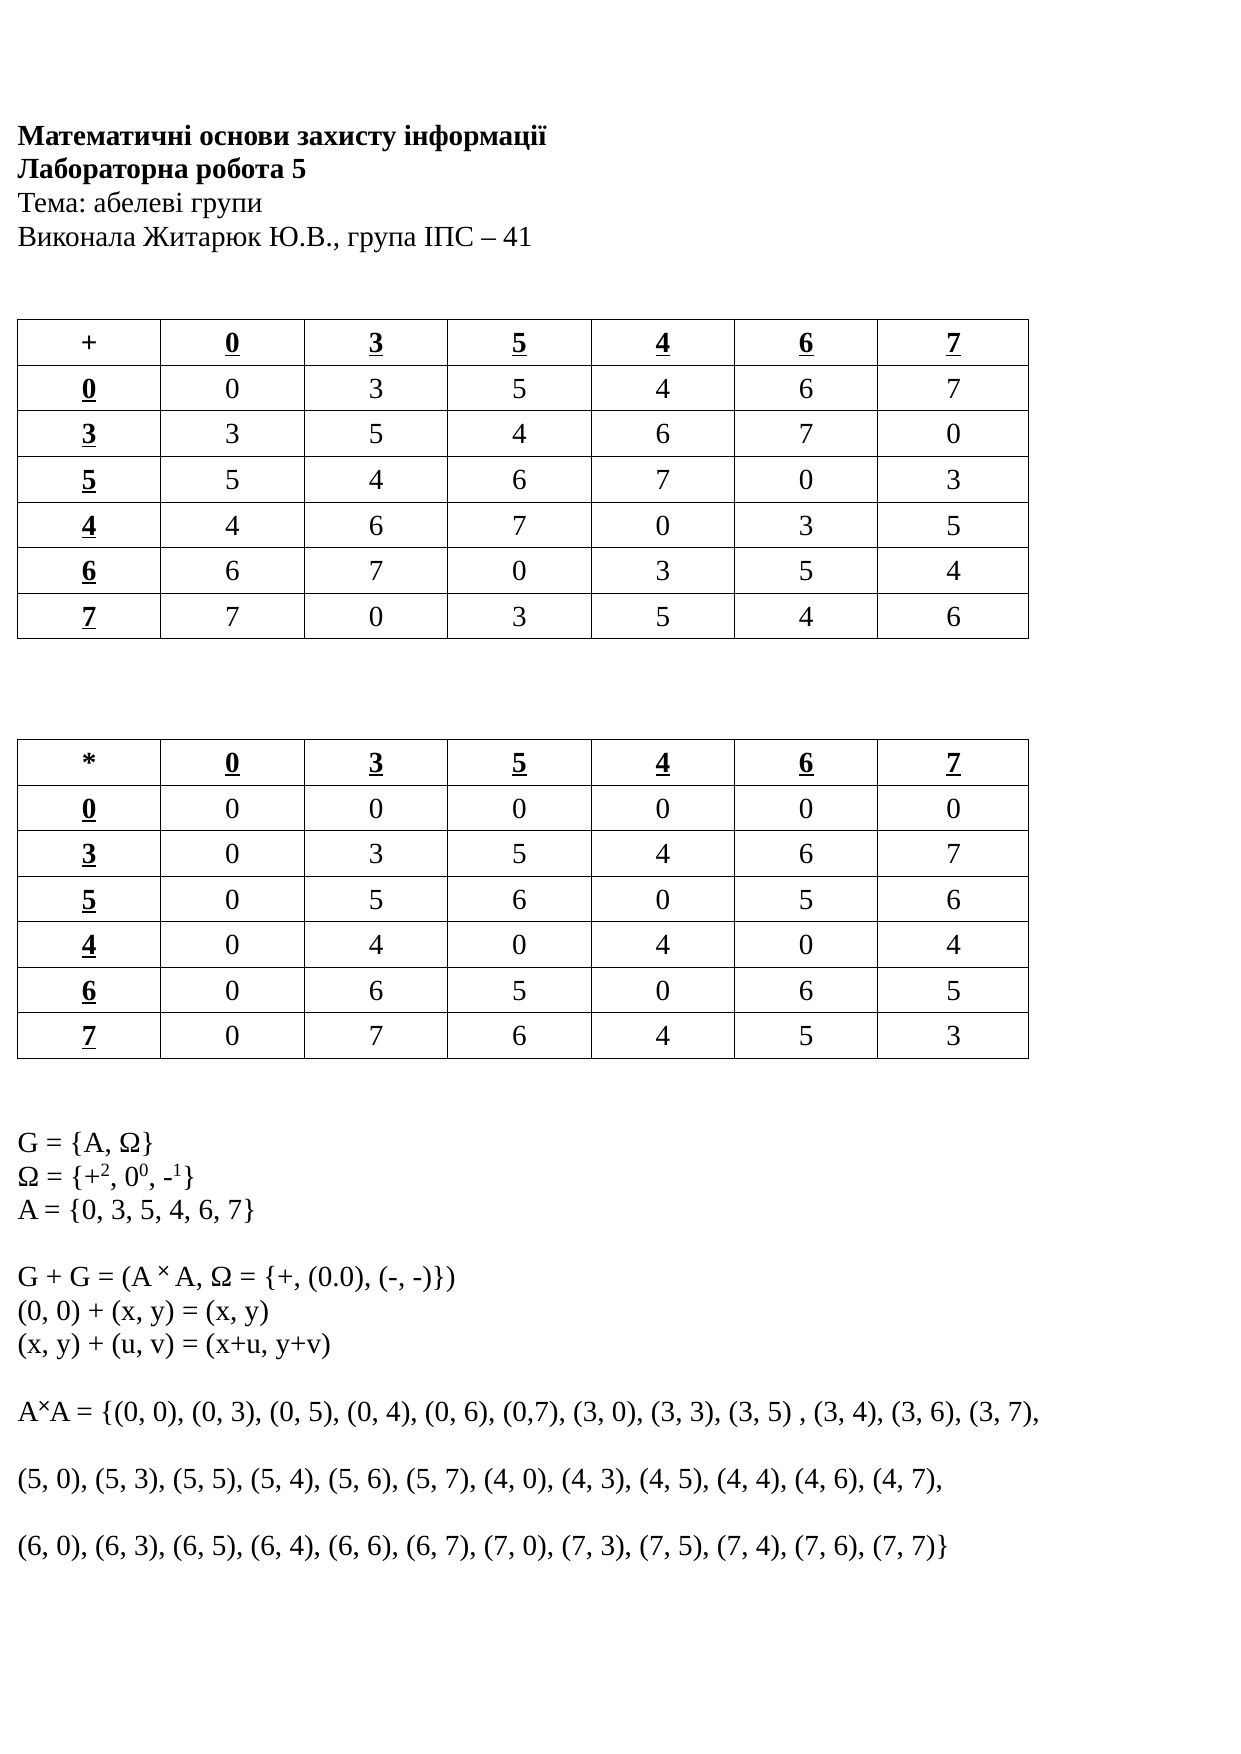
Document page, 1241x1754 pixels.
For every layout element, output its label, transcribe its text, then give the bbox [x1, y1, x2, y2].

table_cell 0 [735, 922, 877, 967]
table_cell 5 [18, 877, 160, 921]
table_cell 4 [592, 922, 734, 967]
table_cell 4 [592, 831, 734, 876]
table_header 7 [878, 320, 1028, 365]
table_cell 4 [18, 922, 160, 967]
table_cell 7 [878, 831, 1028, 876]
table_cell 5 [18, 457, 160, 501]
table_cell 0 [448, 922, 591, 967]
table_cell 3 [448, 594, 591, 638]
table_cell 5 [878, 503, 1028, 547]
table_cell 0 [592, 786, 734, 830]
table_cell 0 [161, 786, 304, 830]
table_cell 5 [735, 877, 877, 921]
table_cell 7 [305, 1013, 447, 1058]
table_cell 5 [305, 877, 447, 921]
text Виконала Житарюк Ю.В., група ІПС – 41 [17, 219, 1227, 252]
table_header 7 [878, 740, 1028, 785]
table_cell 4 [161, 503, 304, 547]
table_header 4 [592, 740, 734, 785]
table_cell 6 [878, 877, 1028, 921]
text Тема: абелеві групи [17, 185, 1227, 219]
table_cell 6 [735, 968, 877, 1012]
table_cell 7 [878, 366, 1028, 410]
table_cell 5 [448, 366, 591, 410]
text Математичні основи захисту інформації [17, 118, 1227, 152]
table_header 0 [161, 740, 304, 785]
text Ω = {+2, 00, -1} [17, 1159, 1227, 1192]
text (x, y) + (u, v) = (x+u, y+v) [17, 1327, 1227, 1360]
table_cell 7 [305, 548, 447, 592]
table_cell 0 [592, 503, 734, 547]
table_header 6 [735, 740, 877, 785]
table_header 5 [448, 320, 591, 365]
table_cell 6 [448, 1013, 591, 1058]
table_cell 4 [18, 503, 160, 547]
table_cell 4 [592, 366, 734, 410]
table_cell 4 [305, 922, 447, 967]
table_cell 0 [592, 968, 734, 1012]
table_cell 3 [592, 548, 734, 592]
table_cell 6 [305, 968, 447, 1012]
table_cell 5 [305, 411, 447, 456]
table_cell 5 [735, 548, 877, 592]
table_cell 0 [735, 786, 877, 830]
table_cell 6 [735, 366, 877, 410]
table_cell 3 [18, 831, 160, 876]
table_cell 7 [735, 411, 877, 456]
table_cell 7 [18, 1013, 160, 1058]
text (6, 0), (6, 3), (6, 5), (6, 4), (6, 6), (6, 7), (7, 0), (7, 3), (7, 5), (7, 4), (7, 6), (7, 7)} [17, 1528, 1227, 1561]
table_cell 0 [161, 877, 304, 921]
table_cell 4 [878, 922, 1028, 967]
table_header 3 [305, 320, 447, 365]
table_cell 0 [592, 877, 734, 921]
table_cell 7 [592, 457, 734, 501]
table_cell 4 [592, 1013, 734, 1058]
table_cell 0 [161, 1013, 304, 1058]
table_cell 0 [305, 786, 447, 830]
table_cell 6 [735, 831, 877, 876]
text (5, 0), (5, 3), (5, 5), (5, 4), (5, 6), (5, 7), (4, 0), (4, 3), (4, 5), (4, 4), (4, 6), (4, 7), [17, 1461, 1227, 1494]
table_header 0 [161, 320, 304, 365]
text G = {A, Ω} [17, 1125, 1227, 1159]
table_cell 0 [18, 366, 160, 410]
table_cell 3 [305, 366, 447, 410]
table_cell 6 [161, 548, 304, 592]
table_cell 0 [878, 786, 1028, 830]
table_cell 0 [18, 786, 160, 830]
table_cell 6 [305, 503, 447, 547]
table_cell 3 [161, 411, 304, 456]
table_cell 0 [161, 831, 304, 876]
table_header 3 [305, 740, 447, 785]
table_cell 0 [161, 922, 304, 967]
table_cell 3 [18, 411, 160, 456]
text (0, 0) + (x, y) = (x, y) [17, 1293, 1227, 1327]
table_cell 0 [448, 548, 591, 592]
text Лабораторна робота 5 [17, 152, 1227, 185]
table_cell 5 [161, 457, 304, 501]
table_cell 7 [448, 503, 591, 547]
table_cell 5 [735, 1013, 877, 1058]
table_cell 4 [878, 548, 1028, 592]
table_cell 0 [448, 786, 591, 830]
table_cell 0 [878, 411, 1028, 456]
table_header 5 [448, 740, 591, 785]
table_cell 7 [18, 594, 160, 638]
table_cell 3 [878, 1013, 1028, 1058]
table_cell 6 [592, 411, 734, 456]
table_cell 5 [592, 594, 734, 638]
table_cell 6 [448, 877, 591, 921]
table_cell 3 [305, 831, 447, 876]
table_cell 6 [18, 548, 160, 592]
table_cell 3 [735, 503, 877, 547]
table_cell 6 [18, 968, 160, 1012]
text G + G = (A ˟ A, Ω = {+, (0.0), (-, -)}) [17, 1259, 1227, 1293]
table_cell 6 [448, 457, 591, 501]
table_cell 0 [161, 968, 304, 1012]
table_cell 4 [305, 457, 447, 501]
table_cell 3 [878, 457, 1028, 501]
table_cell 5 [448, 831, 591, 876]
table_cell 0 [735, 457, 877, 501]
table_header * [18, 740, 160, 785]
text A˟A = {(0, 0), (0, 3), (0, 5), (0, 4), (0, 6), (0,7), (3, 0), (3, 3), (3, 5) , (3, 4), (3, 6), (3, 7), [17, 1394, 1227, 1427]
table_cell 4 [735, 594, 877, 638]
table_cell 7 [161, 594, 304, 638]
table_cell 4 [448, 411, 591, 456]
table_header 6 [735, 320, 877, 365]
table_header 4 [592, 320, 734, 365]
text A = {0, 3, 5, 4, 6, 7} [17, 1192, 1227, 1226]
table_header + [18, 320, 160, 365]
table_cell 6 [878, 594, 1028, 638]
table_cell 5 [878, 968, 1028, 1012]
table_cell 0 [305, 594, 447, 638]
table_cell 5 [448, 968, 591, 1012]
table_cell 0 [161, 366, 304, 410]
